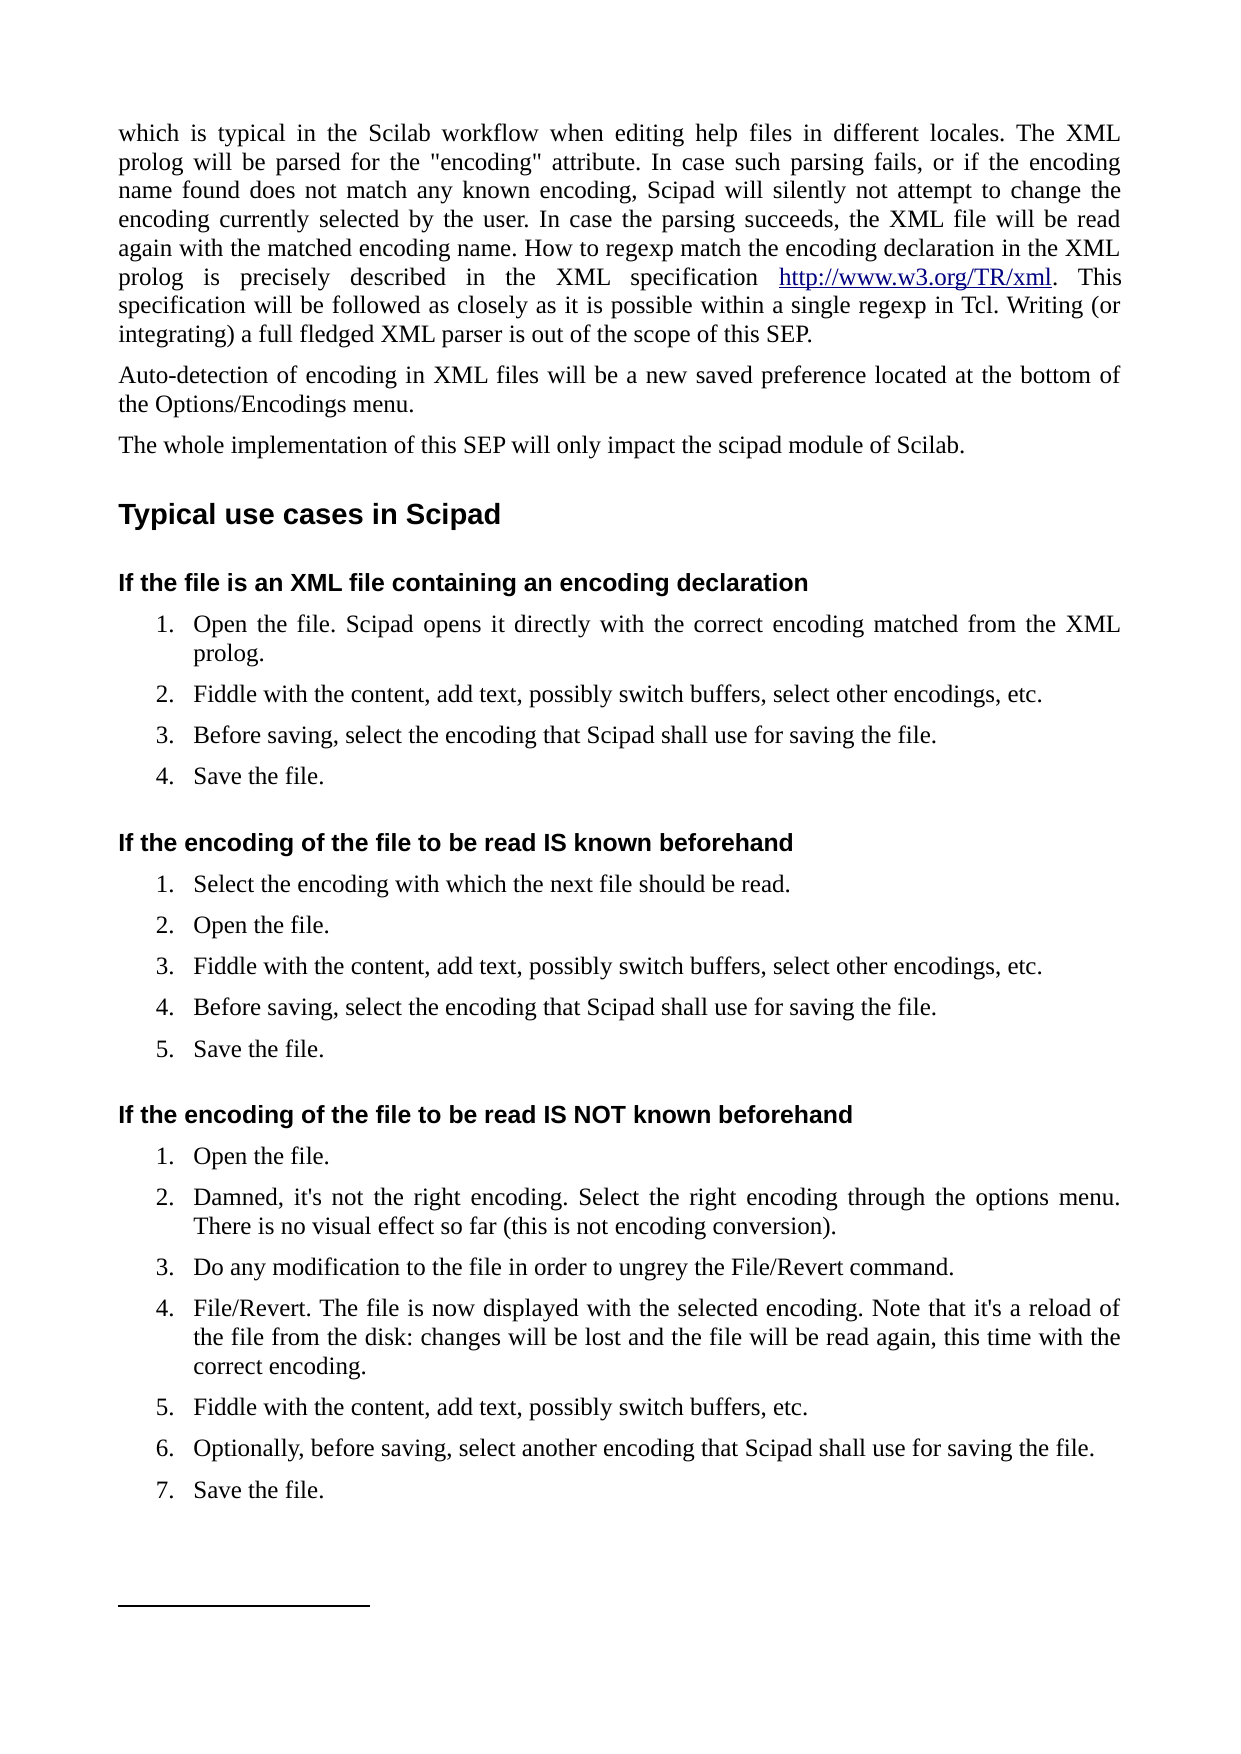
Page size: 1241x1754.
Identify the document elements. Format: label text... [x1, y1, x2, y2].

list Before saving, select the encoding that Scipad shall use for saving the file. [156, 992, 1122, 1021]
list Fiddle with the content, add text, possibly switch buffers, select other encodings, etc. [156, 951, 1122, 980]
subtitle If the encoding of the file to be read IS NOT known beforehand [118, 1100, 1122, 1128]
list Do any modification to the file in order to ungrey the File/Revert command. [156, 1252, 1122, 1281]
list Open the file. Scipad opens it directly with the correct encoding matched from the XML prolog. [156, 609, 1122, 666]
list Fiddle with the content, add text, possibly switch buffers, etc. [156, 1392, 1122, 1421]
list Open the file. [156, 1141, 1122, 1170]
list Damned, it's not the right encoding. Select the right encoding through the options menu. There is no visual effect so far (this is not encoding conversion). [156, 1182, 1122, 1240]
list Save the file. [156, 1034, 1122, 1062]
list Open the file. [156, 910, 1122, 939]
list Save the file. [156, 761, 1122, 790]
subtitle Typical use cases in Scipad [118, 497, 1122, 530]
text The whole implementation of this SEP will only impact the scipad module of Scilab. [118, 431, 1122, 459]
list Fiddle with the content, add text, possibly switch buffers, select other encodings, etc. [156, 679, 1122, 708]
subtitle If the file is an XML file containing an encoding declaration [118, 568, 1122, 596]
list Select the encoding with which the next file should be read. [156, 869, 1122, 897]
list Save the file. [156, 1475, 1122, 1503]
list Before saving, select the encoding that Scipad shall use for saving the file. [156, 720, 1122, 749]
text This SEP also covers auto-detection of encodings upon file reading. This is limited to XML files, which is typical in the Scilab workflow when editing help files in different locales. The XML prolog will be parsed for the "encoding" attribute. In case such parsing fails, or if the encoding name found does not match any known encoding, Scipad will silently not attempt to change the encoding currently selected by the user. In case the parsing succeeds, the XML file will be read again with the matched encoding name. How to regexp match the encoding declaration in the XML prolog is precisely described in the XML specification http://www.w3.org/TR/xml. This specification will be followed as closely as it is possible within a single regexp in Tcl. Writing (or integrating) a full fledged XML parser is out of the scope of this SEP. [118, 118, 1122, 348]
list Optionally, before saving, select another encoding that Scipad shall use for saving the file. [156, 1433, 1122, 1462]
text Auto-detection of encoding in XML files will be a new saved preference located at the bottom of the Options/Encodings menu. [118, 361, 1122, 418]
list File/Revert. The file is now displayed with the selected encoding. Note that it's a reload of the file from the disk: changes will be lost and the file will be read again, this time with the correct encoding. [156, 1293, 1122, 1380]
subtitle If the encoding of the file to be read IS known beforehand [118, 828, 1122, 856]
